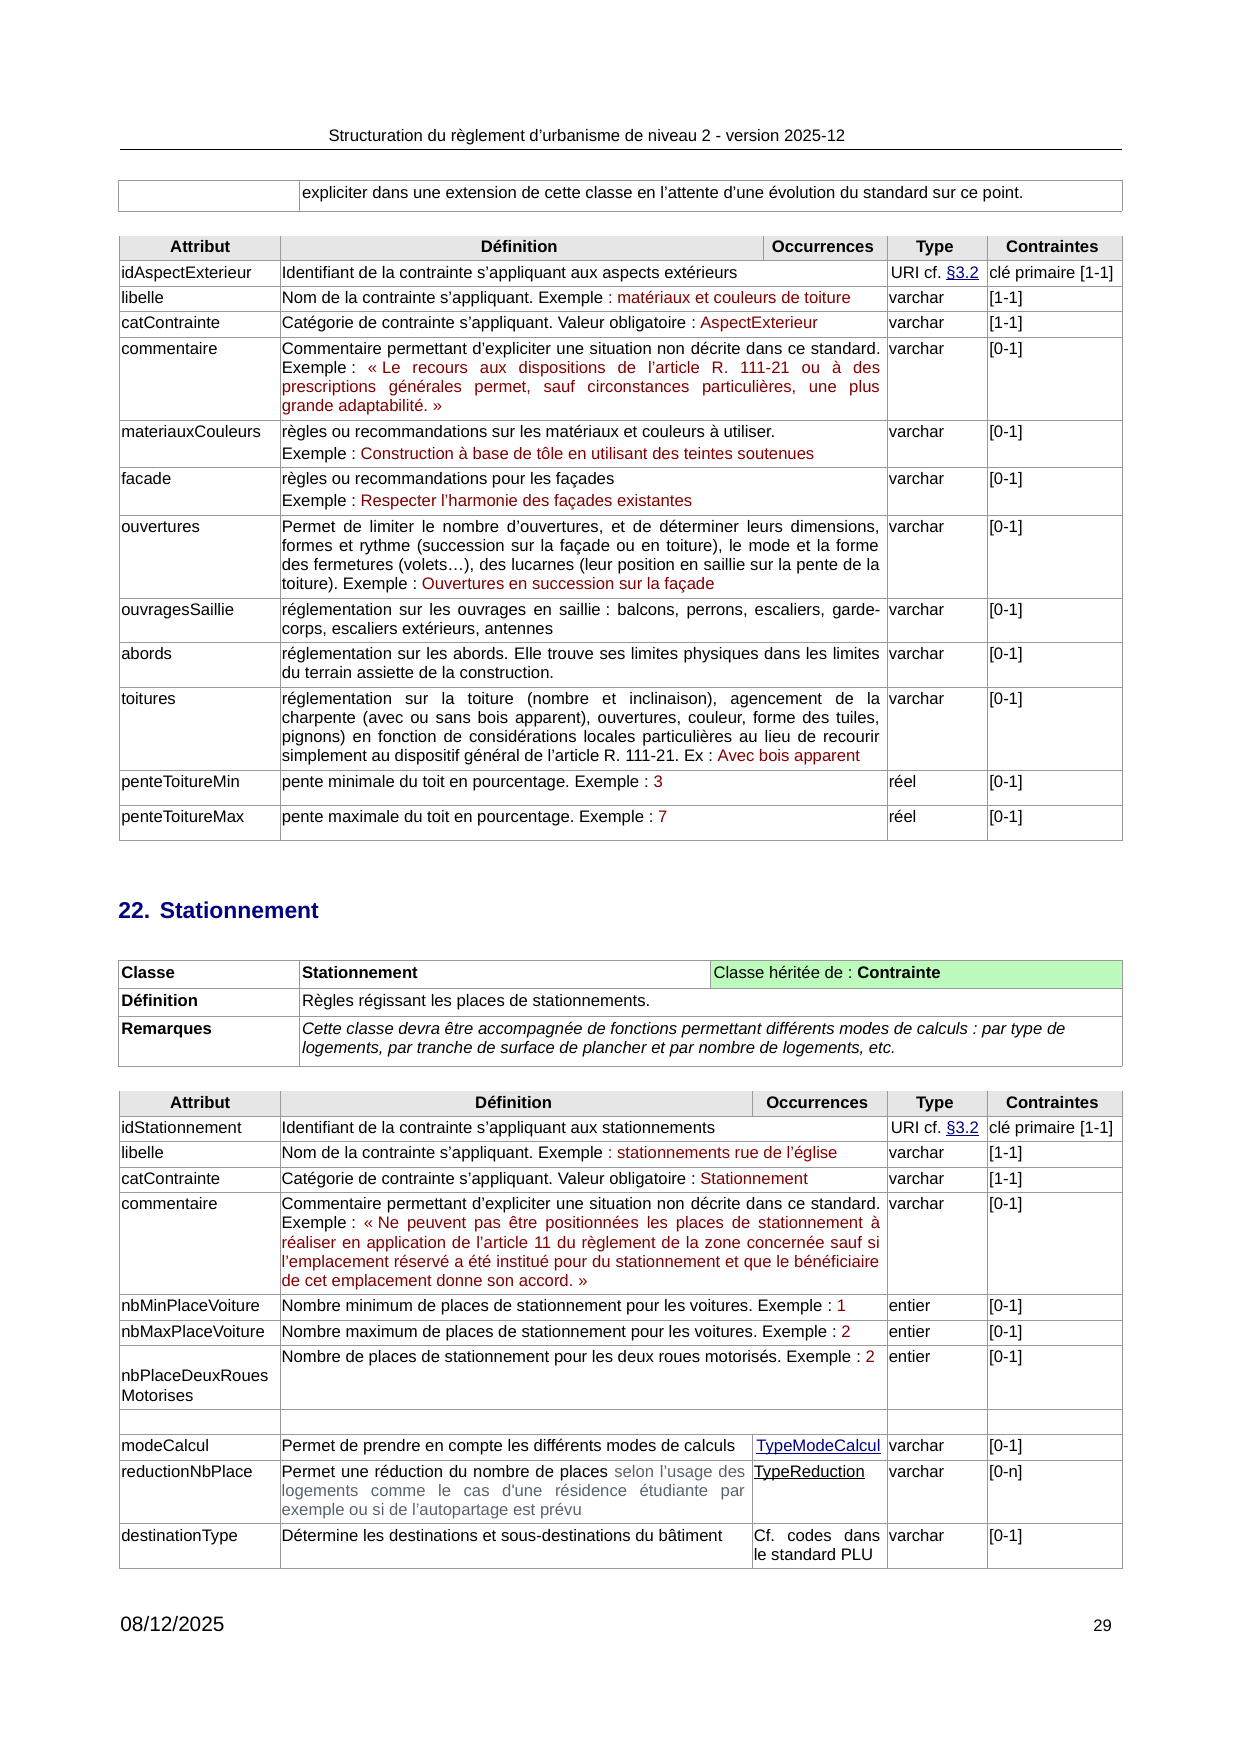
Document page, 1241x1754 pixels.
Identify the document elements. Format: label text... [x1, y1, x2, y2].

table_cell clé primaire [1-1] [988, 1117, 1122, 1141]
table_cell Nom de la contrainte s’appliquant. Exemple : stationnements rue de l’église [281, 1142, 887, 1167]
table_cell [1-1] [988, 1168, 1122, 1192]
table_cell [0-1] [988, 1435, 1122, 1459]
table_cell [0-1] [988, 1321, 1122, 1345]
table_cell varchar [888, 599, 987, 642]
table_cell TypeModeCalcul [753, 1435, 887, 1459]
table_cell varchar [888, 312, 987, 337]
table_cell [0-1] [988, 1346, 1122, 1409]
table_cell Nombre de places de stationnement pour les deux roues motorisés. Exemple : 2 [281, 1346, 887, 1409]
table_cell Permet une réduction du nombre de places selon l’usage des logements comme le cas d'une résidence étudiante par exemple ou si de l’autopartage est prévu [281, 1461, 752, 1523]
table_cell Définition [119, 989, 299, 1016]
table_cell modeCalcul [120, 1435, 280, 1459]
table_header Définition [281, 236, 763, 260]
table_cell [0-1] [988, 516, 1122, 597]
table_cell [0-1] [988, 1524, 1122, 1568]
table_cell [281, 1410, 887, 1434]
table_cell [0-n] [988, 1461, 1122, 1523]
table_cell varchar [888, 468, 987, 514]
table_cell Détermine les destinations et sous-destinations du bâtiment [281, 1524, 752, 1568]
table_cell URI cf. §3.2 [888, 1117, 987, 1141]
table_cell [0-1] [988, 643, 1122, 687]
table_cell varchar [888, 1461, 987, 1523]
table_cell varchar [888, 516, 987, 597]
table_cell Identifiant de la contrainte s’appliquant aux aspects extérieurs [281, 261, 887, 286]
table_cell [0-1] [988, 468, 1122, 514]
table_cell varchar [888, 421, 987, 467]
table_cell [0-1] [988, 1295, 1122, 1319]
table_cell URI cf. §3.2 [888, 261, 987, 286]
table_cell Catégorie de contrainte s’appliquant. Valeur obligatoire : Stationnement [281, 1168, 887, 1192]
table_cell expliciter dans une extension de cette classe en l’attente d’une évolution du standard sur ce point. [300, 181, 1122, 211]
table_cell destinationType [120, 1524, 280, 1568]
table_cell varchar [888, 688, 987, 769]
table_cell règles ou recommandations pour les façades Exemple : Respecter l’harmonie des façades existantes [281, 468, 887, 514]
table_header Type [888, 1091, 987, 1116]
table_cell nbMinPlaceVoiture [120, 1295, 280, 1319]
table_cell Permet de limiter le nombre d’ouvertures, et de déterminer leurs dimensions, formes et rythme (succession sur la façade ou en toiture), le mode et la forme des fermetures (volets…), des lucarnes (leur position en saillie sur la pente de la toiture). Exemple : Ouvertures en succession sur la façade [281, 516, 887, 597]
table_cell [0-1] [988, 338, 1122, 419]
table_cell [988, 1410, 1122, 1434]
table_cell clé primaire [1-1] [988, 261, 1122, 286]
table_cell ‍commentaire [120, 1193, 280, 1294]
table_cell [1-1] [988, 287, 1122, 311]
table_cell Commentaire permettant d’expliciter une situation non décrite dans ce standard. Exemple : « Le recours aux dispositions de l’article R. 111-21 ou à des prescriptions générales permet, sauf circonstances particulières, une plus grande adaptabilité. » [281, 338, 887, 419]
table_header Occurrences [753, 1091, 887, 1116]
table_header Contraintes [988, 1091, 1122, 1116]
table_header Stationnement [300, 961, 710, 988]
table_cell réel [888, 771, 987, 804]
table_header Classe [119, 961, 299, 988]
table_cell Identifiant de la contrainte s’appliquant aux stationnements [281, 1117, 887, 1141]
table_cell varchar [888, 1524, 987, 1568]
table_cell Remarques [119, 1017, 299, 1066]
table_cell varchar [888, 1168, 987, 1192]
table_cell ouvragesSaillie [120, 599, 280, 642]
table_cell règles ou recommandations sur les matériaux et couleurs à utiliser. Exemple : Construction à base de tôle en utilisant des teintes soutenues [281, 421, 887, 467]
table_cell entier [888, 1321, 987, 1345]
table_header Occurrences [764, 236, 887, 260]
table_cell [0-1] [988, 771, 1122, 804]
table_cell [119, 181, 299, 211]
table_cell réel [888, 806, 987, 839]
table_cell idStationnement [120, 1117, 280, 1141]
table_cell entier [888, 1346, 987, 1409]
table_cell idAspectExterieur [120, 261, 280, 286]
table_header Définition [281, 1091, 752, 1116]
table_cell Nombre minimum de places de stationnement pour les voitures. Exemple : 1 [281, 1295, 887, 1319]
table_cell pente minimale du toit en pourcentage. Exemple : 3 [281, 771, 887, 804]
table_cell penteToitureMax [120, 806, 280, 839]
table_cell réglementation sur les abords. Elle trouve ses limites physiques dans les limites du terrain assiette de la construction. [281, 643, 887, 687]
table_cell varchar [888, 1435, 987, 1459]
table_header Classe héritée de : Contrainte [711, 961, 1122, 988]
table_cell libelle [120, 1142, 280, 1167]
table_cell facade [120, 468, 280, 514]
table_header Contraintes [988, 236, 1122, 260]
table_cell réglementation sur les ouvrages en saillie : balcons, perrons, escaliers, garde-corps, escaliers extérieurs, antennes [281, 599, 887, 642]
table_cell abords [120, 643, 280, 687]
table_cell nbMaxPlaceVoiture [120, 1321, 280, 1345]
table_cell réglementation sur la toiture (nombre et inclinaison), agencement de la charpente (avec ou sans bois apparent), ouvertures, couleur, forme des tuiles, pignons) en fonction de considérations locales particulières au lieu de recourir simplement au dispositif général de l’article R. 111-21. Ex : Avec bois apparent [281, 688, 887, 769]
table_cell [1-1] [988, 1142, 1122, 1167]
table_cell catContrainte [120, 312, 280, 337]
table_cell ‍nbPlaceDeuxRouesMotorises [120, 1346, 280, 1409]
table_cell TypeReduction [753, 1461, 887, 1523]
table_cell ouvertures [120, 516, 280, 597]
table_cell penteToitureMin [120, 771, 280, 804]
table_cell [0-1] [988, 688, 1122, 769]
table_cell [1-1] [988, 312, 1122, 337]
table_cell varchar [888, 287, 987, 311]
table_header Attribut [120, 236, 280, 260]
table_cell Cette classe devra être accompagnée de fonctions permettant différents modes de calculs : par type de logements, par tranche de surface de plancher et par nombre de logements, etc. [300, 1017, 1122, 1066]
table_cell varchar [888, 338, 987, 419]
table_cell [888, 1410, 987, 1434]
table_cell varchar [888, 1142, 987, 1167]
table_cell [0-1] [988, 1193, 1122, 1294]
table_header Attribut [120, 1091, 280, 1116]
table_cell Cf. codes dans le standard PLU [753, 1524, 887, 1568]
table_cell materiauxCouleurs [120, 421, 280, 467]
subtitle Stationnement [118, 897, 1122, 923]
table_cell Règles régissant les places de stationnements. [300, 989, 1122, 1016]
table_cell Catégorie de contrainte s’appliquant. Valeur obligatoire : AspectExterieur [281, 312, 887, 337]
table_cell varchar [888, 643, 987, 687]
table_cell [0-1] [988, 421, 1122, 467]
table_cell [0-1] [988, 806, 1122, 839]
table_cell ‍commentaire [120, 338, 280, 419]
table_cell Permet de prendre en compte les différents modes de calculs [281, 1435, 752, 1459]
table_cell [120, 1410, 280, 1434]
table_cell catContrainte [120, 1168, 280, 1192]
table_cell [0-1] [988, 599, 1122, 642]
table_cell Nom de la contrainte s’appliquant. Exemple : matériaux et couleurs de toiture [281, 287, 887, 311]
table_cell libelle [120, 287, 280, 311]
table_cell Nombre maximum de places de stationnement pour les voitures. Exemple : 2 [281, 1321, 887, 1345]
table_cell toitures [120, 688, 280, 769]
table_cell pente maximale du toit en pourcentage. Exemple : 7 [281, 806, 887, 839]
table_cell varchar [888, 1193, 987, 1294]
table_header Type [888, 236, 987, 260]
table_cell entier [888, 1295, 987, 1319]
table_cell Commentaire permettant d’expliciter une situation non décrite dans ce standard. Exemple : « Ne peuvent pas être positionnées les places de stationnement à réaliser en application de l’article 11 du règlement de la zone concernée sauf si l’emplacement réservé a été institué pour du stationnement et que le bénéficiaire de cet emplacement donne son accord. » [281, 1193, 887, 1294]
table_cell ‍reductionNbPlace [120, 1461, 280, 1523]
